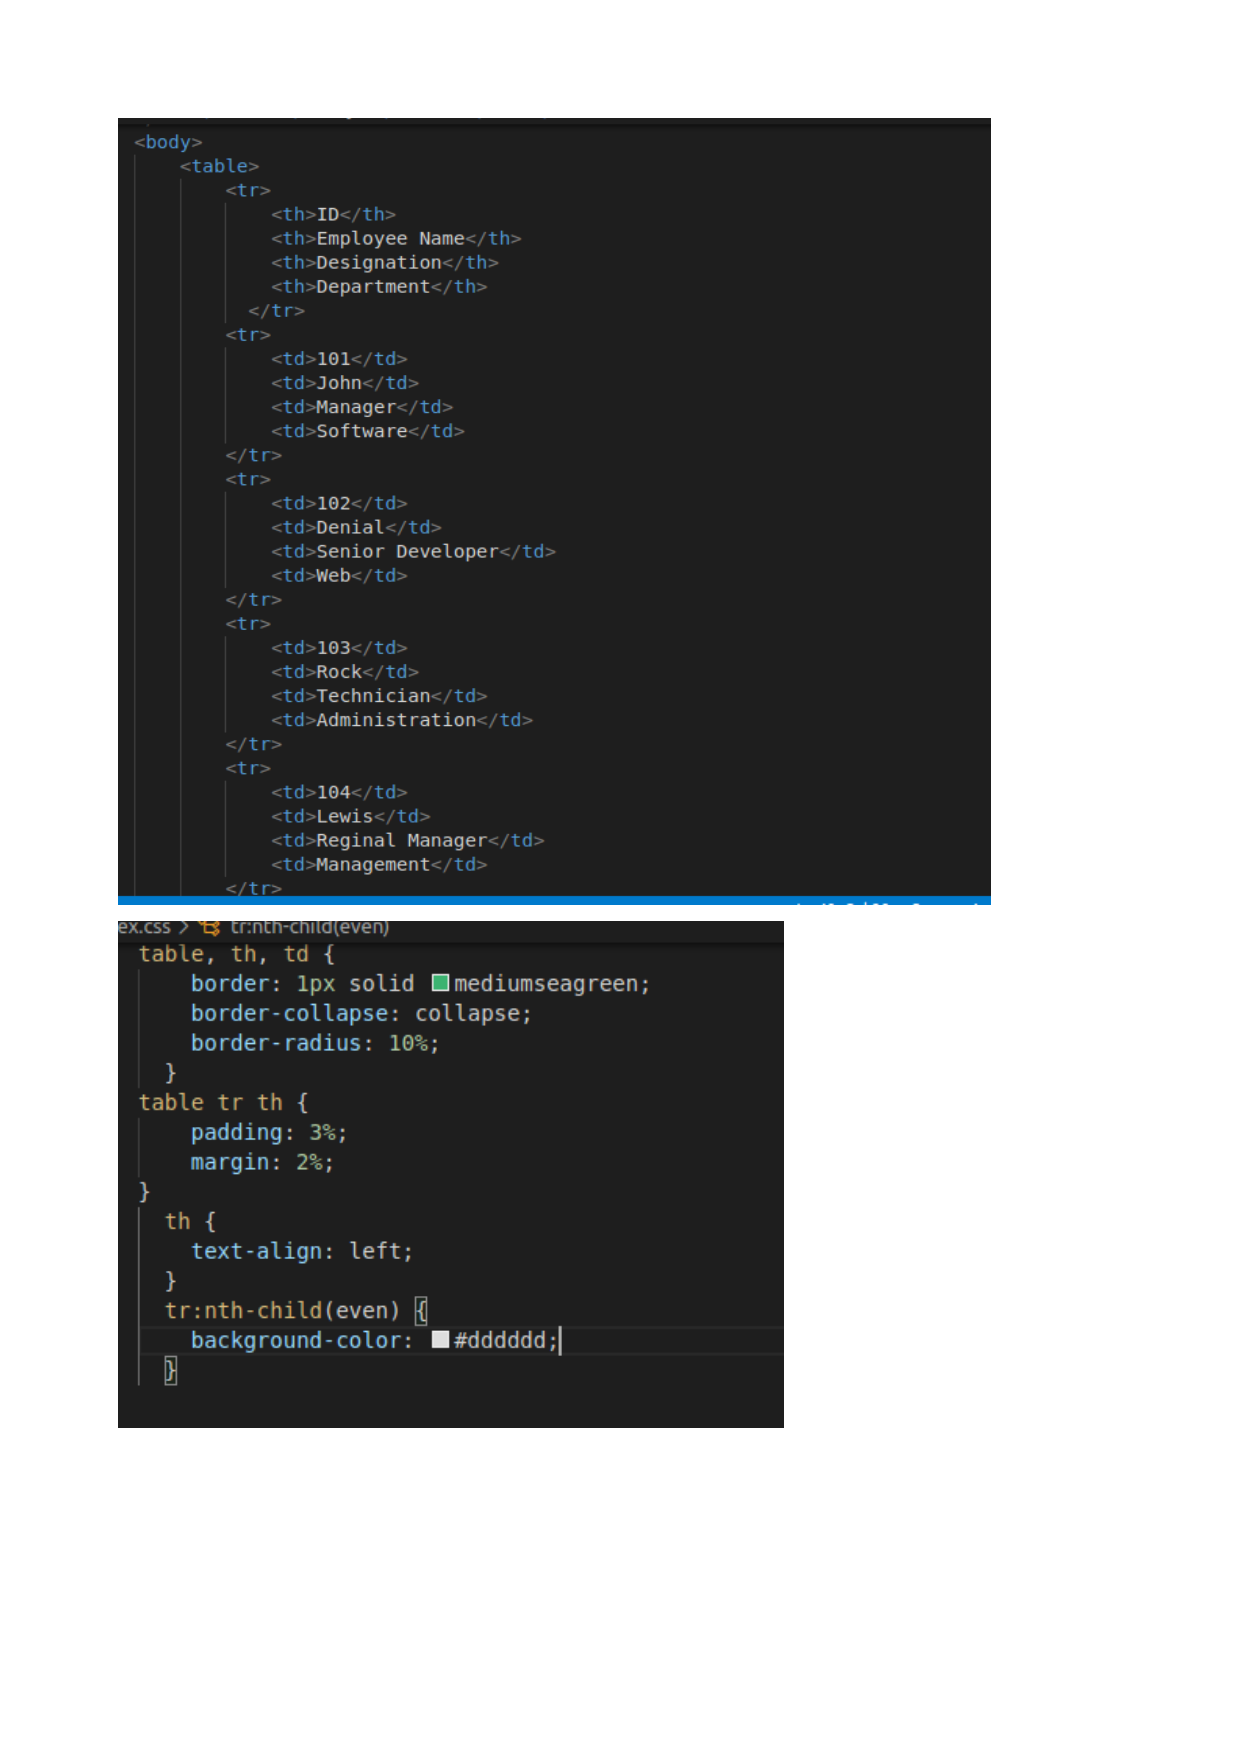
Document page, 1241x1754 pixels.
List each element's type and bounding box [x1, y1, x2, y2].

picture [118, 118, 991, 905]
picture [118, 921, 784, 1428]
